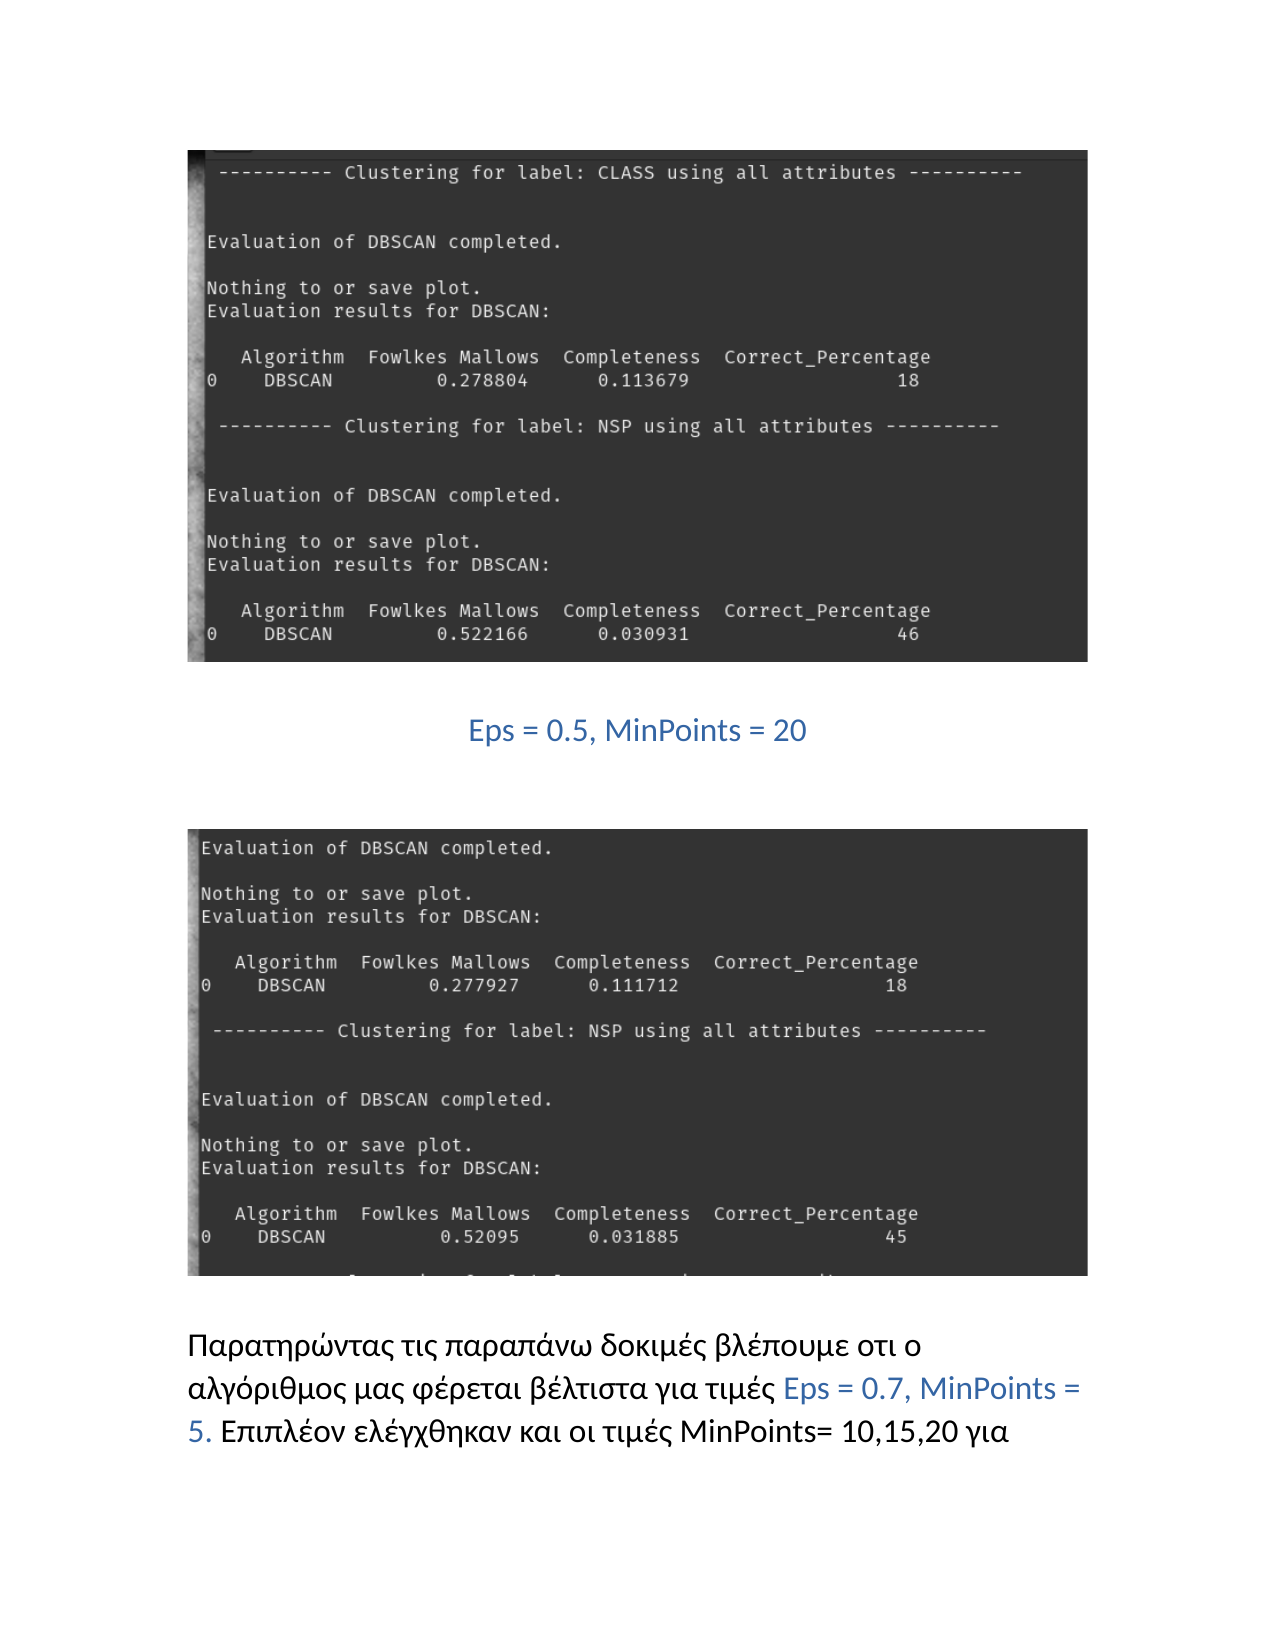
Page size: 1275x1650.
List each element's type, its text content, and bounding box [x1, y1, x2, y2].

text Παρατηρώντας τις παραπάνω δοκιμές βλέπουμε οτι ο αλγόριθμος μας φέρεται βέλτιστα για τιμές Eps = 0.7, MinPoints = 5. Επιπλέον ελέγχθηκαν και οι τιμές MinPoints= 10,15,20 για [187, 1324, 1087, 1451]
text Eps = 0.5, MinPoints = 20 [187, 709, 1087, 750]
